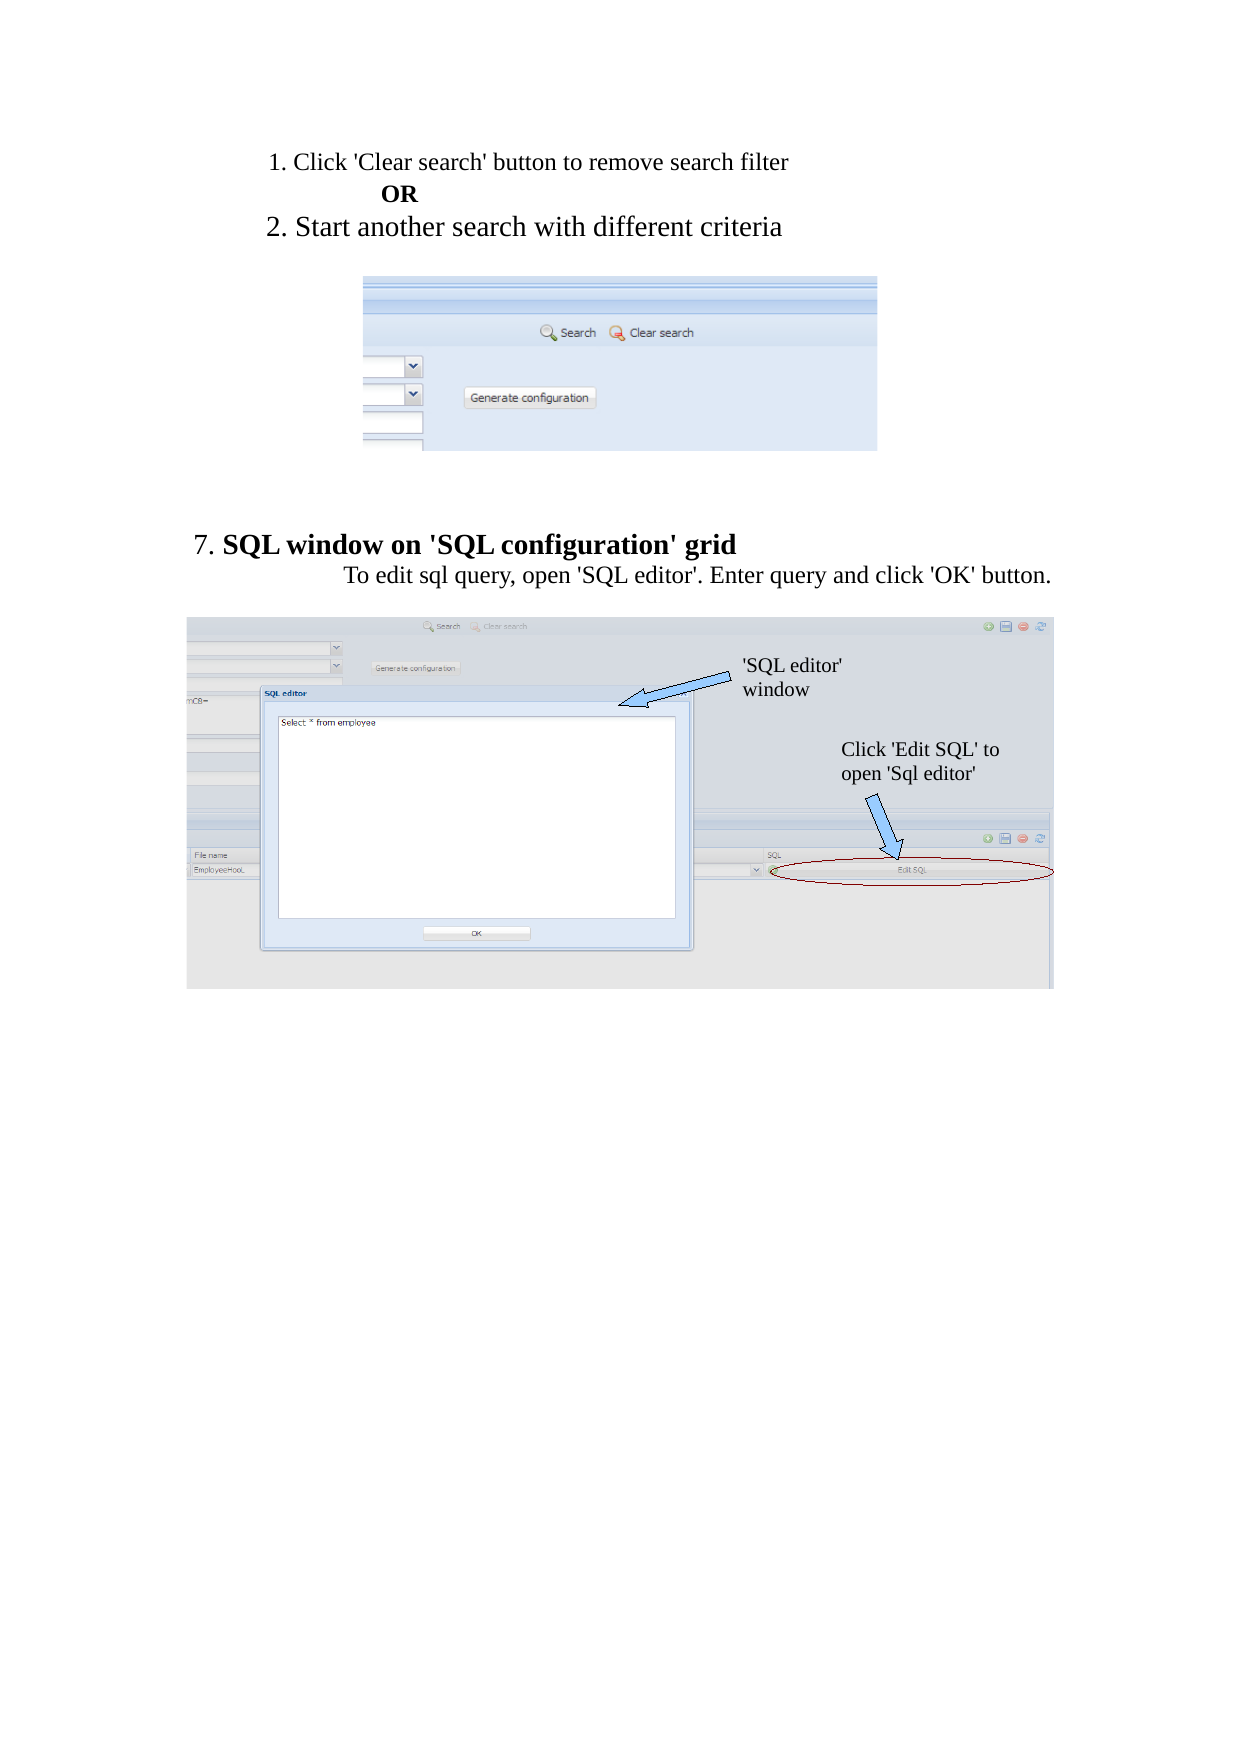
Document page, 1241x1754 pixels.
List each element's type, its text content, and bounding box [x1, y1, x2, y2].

list 7. SQL window on 'SQL configuration' grid [156, 527, 1122, 560]
list To edit sql query, open 'SQL editor'. Enter query and click 'OK' button. [306, 560, 1122, 589]
list OR [343, 176, 1122, 209]
picture [401, 276, 839, 402]
picture [186, 617, 1054, 989]
text 2. Start another search with different criteria [118, 209, 1122, 243]
list 1. Click 'Clear search' button to remove search filter [231, 147, 1122, 176]
